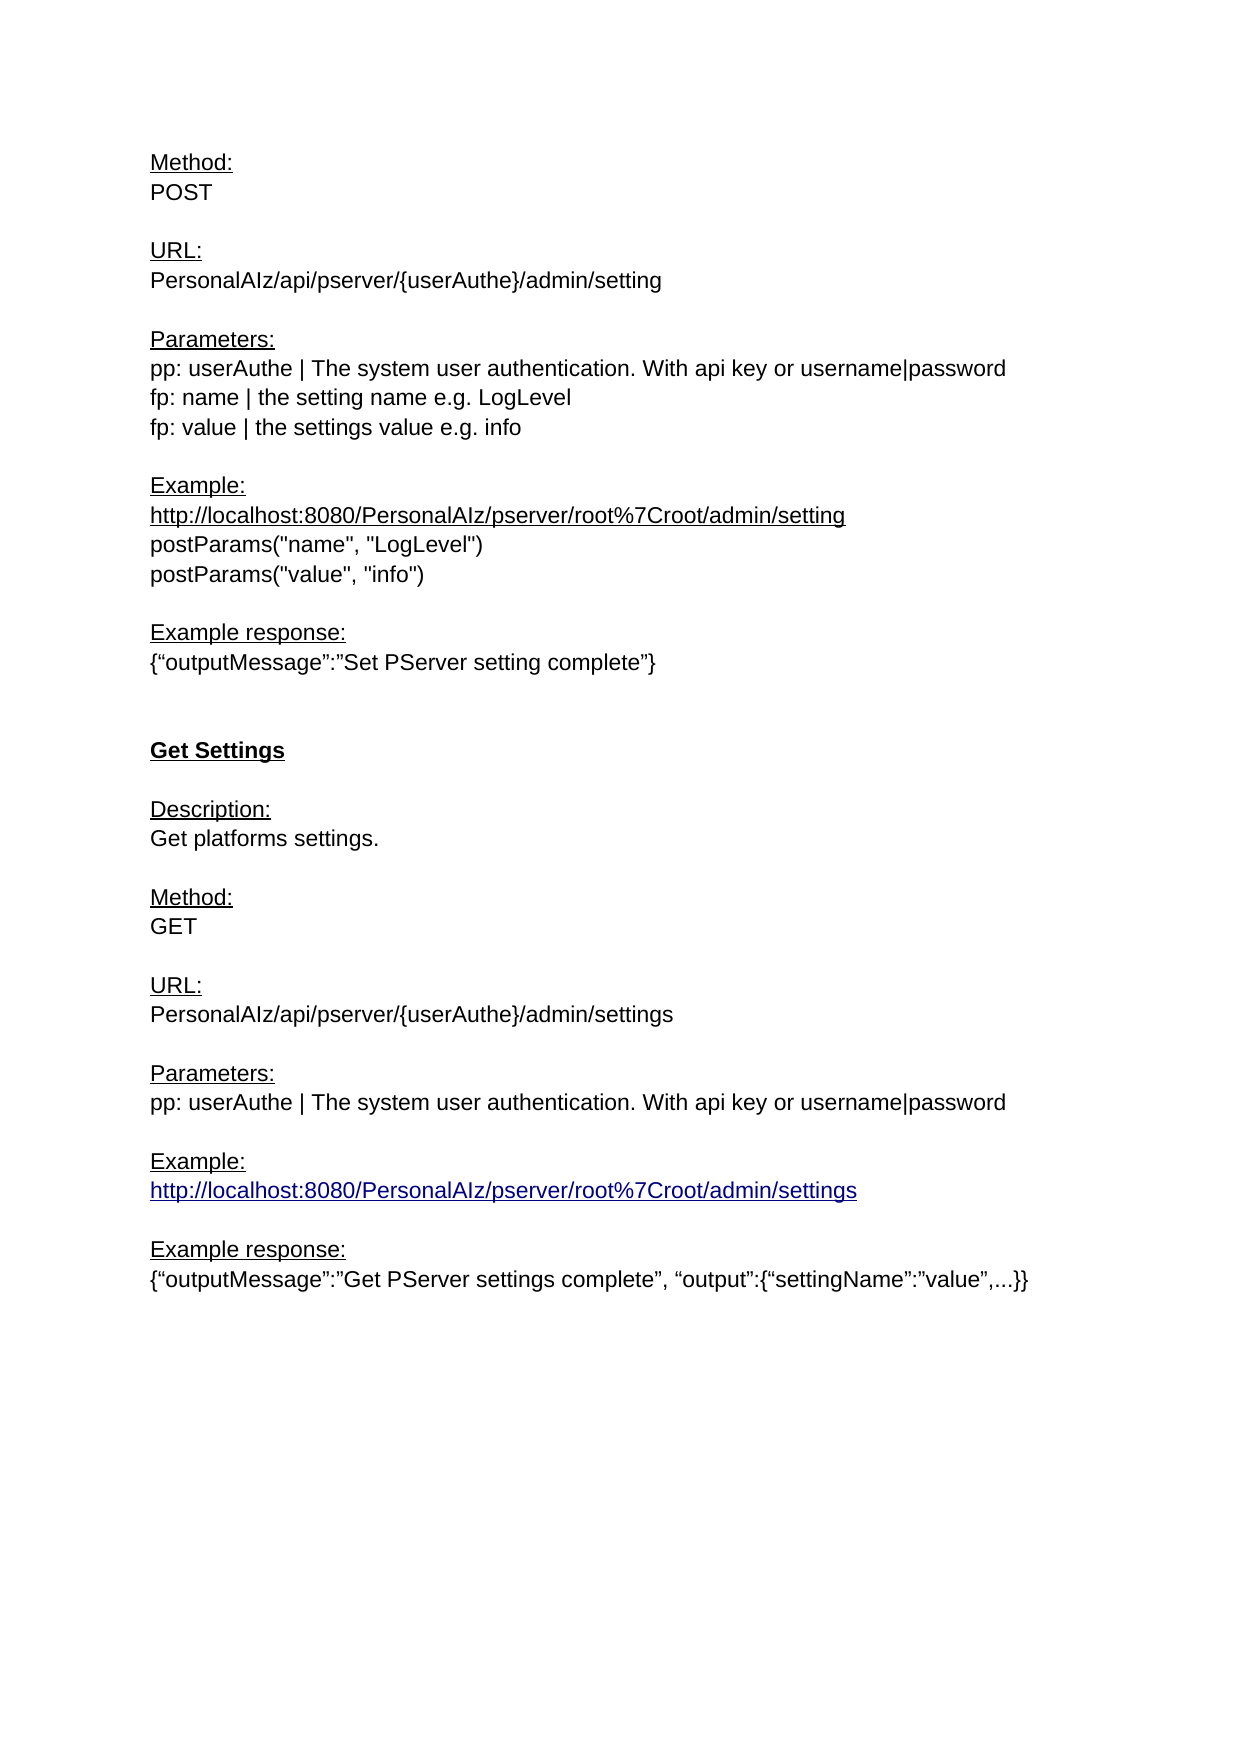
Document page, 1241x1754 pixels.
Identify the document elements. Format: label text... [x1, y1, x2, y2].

text http://localhost:8080/PersonalAIz/pserver/root%7Croot/admin/settings [150, 1178, 1091, 1204]
text pp: userAuthe | The system user authentication. With api key or username|password [150, 356, 1091, 381]
text {“outputMessage”:”Set PServer setting complete”} [150, 649, 1091, 675]
text GET [150, 914, 1091, 939]
text fp: value | the settings value e.g. info [150, 414, 1091, 440]
text Example response: [150, 620, 1091, 646]
text URL: [150, 972, 1091, 998]
text POST [150, 179, 1091, 205]
text Example response: [150, 1237, 1091, 1262]
text Get platforms settings. [150, 826, 1091, 851]
text Example: [150, 1149, 1091, 1174]
text postParams("value", "info") [150, 561, 1091, 587]
text Get Settings [150, 737, 1091, 763]
text http://localhost:8080/PersonalAIz/pserver/root%7Croot/admin/setting [150, 502, 1091, 528]
text PersonalAIz/api/pserver/{userAuthe}/admin/settings [150, 1002, 1091, 1027]
text {“outputMessage”:”Get PServer settings complete”, “output”:{“settingName”:”value”,...}} [150, 1266, 1091, 1292]
text pp: userAuthe | The system user authentication. With api key or username|password [150, 1090, 1091, 1116]
text Parameters: [150, 326, 1091, 352]
text Method: [150, 150, 1091, 176]
text Description: [150, 796, 1091, 822]
text PersonalAIz/api/pserver/{userAuthe}/admin/setting [150, 267, 1091, 293]
text Parameters: [150, 1061, 1091, 1086]
text fp: name | the setting name e.g. LogLevel [150, 385, 1091, 411]
text postParams("name", "LogLevel") [150, 532, 1091, 557]
text Method: [150, 884, 1091, 910]
text URL: [150, 238, 1091, 264]
text Example: [150, 473, 1091, 499]
